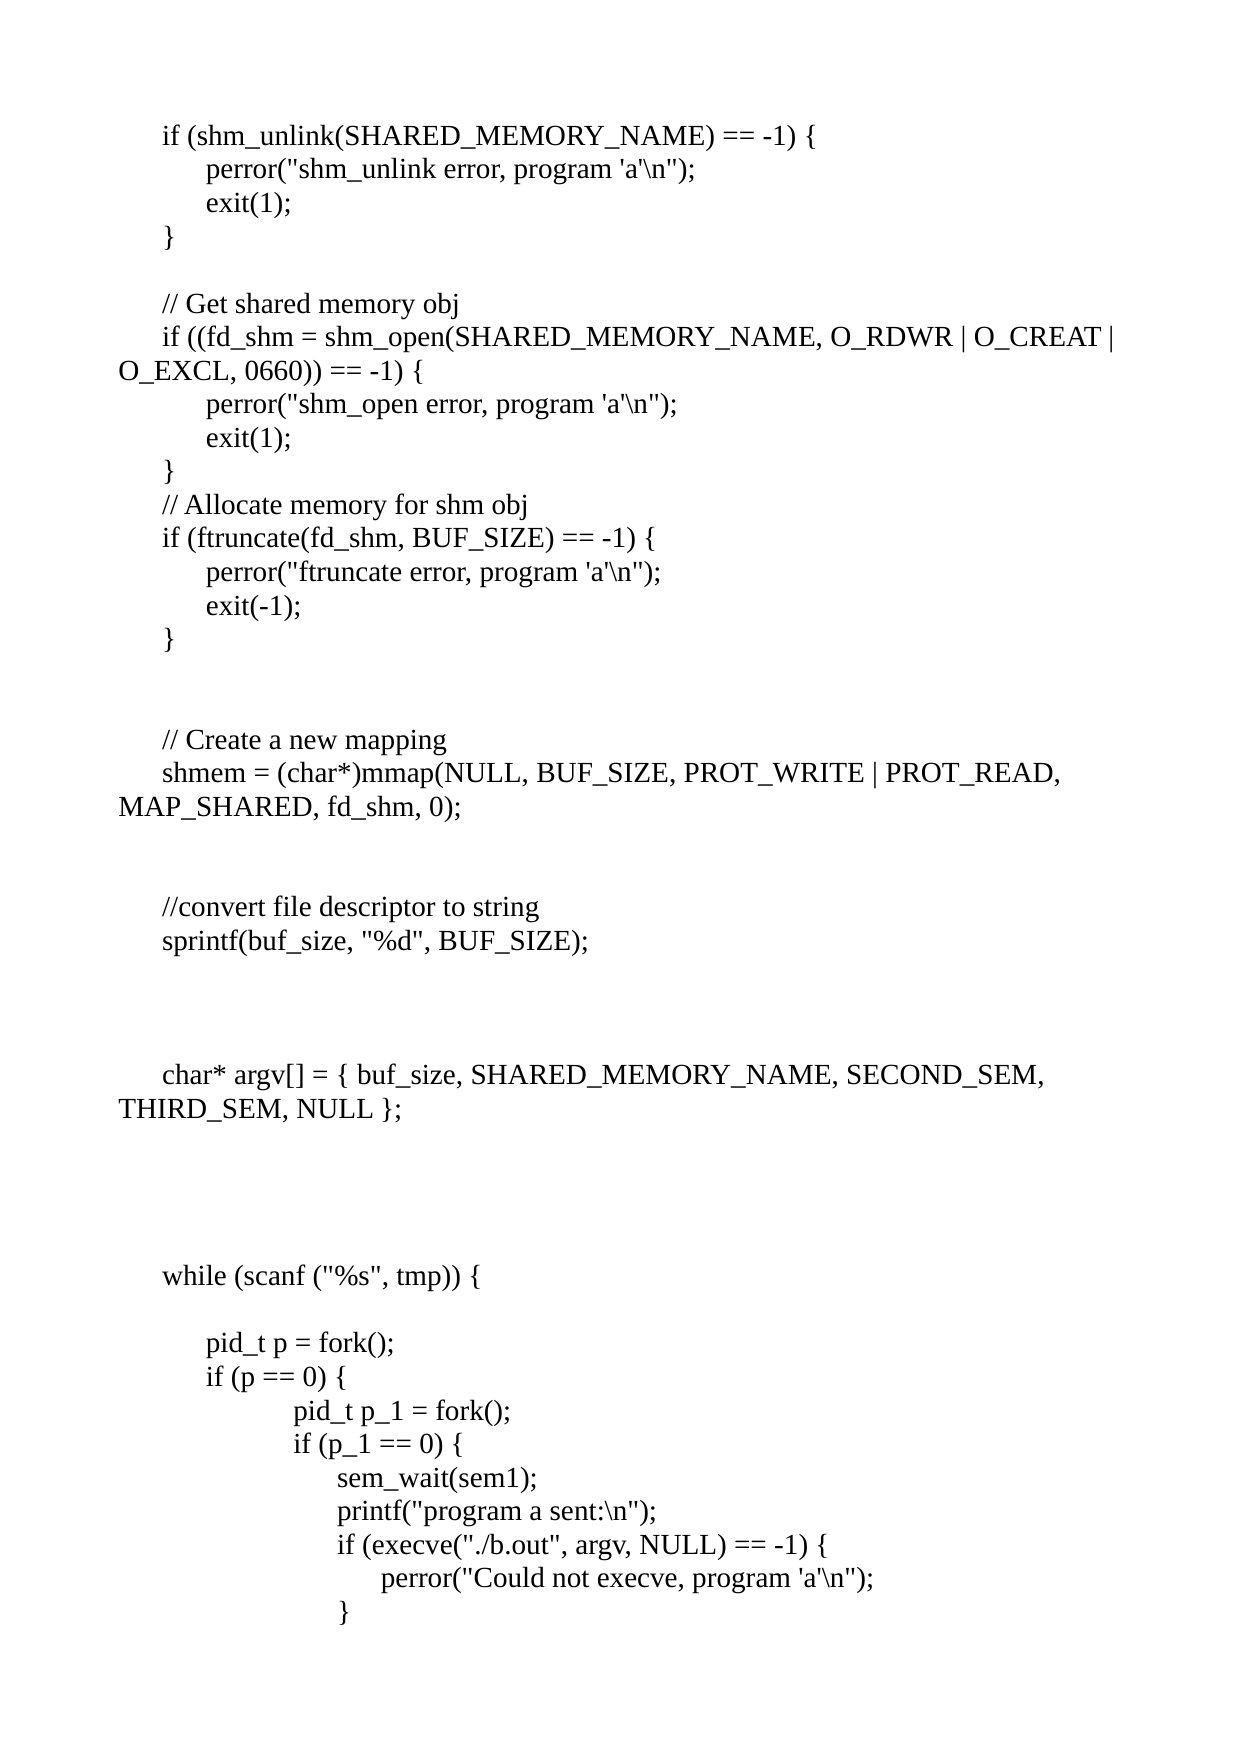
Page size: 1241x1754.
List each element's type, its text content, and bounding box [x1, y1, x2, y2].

text // Create a new mapping [118, 722, 1122, 755]
text if (p == 0) { [118, 1359, 1122, 1393]
text sem_wait(sem1); [118, 1460, 1122, 1493]
text exit(1); [118, 185, 1122, 219]
text perror("Could not execve, program 'a'\n"); [118, 1560, 1122, 1594]
text exit(1); [118, 420, 1122, 453]
text // Allocate memory for shm obj [118, 487, 1122, 521]
text if (execve("./b.out", argv, NULL) == -1) { [118, 1527, 1122, 1560]
text perror("ftruncate error, program 'a'\n"); [118, 554, 1122, 588]
text if (shm_unlink(SHARED_MEMORY_NAME) == -1) { [118, 118, 1122, 152]
text perror("shm_unlink error, program 'a'\n"); [118, 152, 1122, 185]
text // Get shared memory obj [118, 286, 1122, 319]
text } [118, 453, 1122, 487]
text perror("shm_open error, program 'a'\n"); [118, 386, 1122, 420]
text if (p_1 == 0) { [118, 1426, 1122, 1460]
text //convert file descriptor to string [118, 889, 1122, 923]
text while (scanf ("%s", tmp)) { [118, 1258, 1122, 1292]
text } [118, 621, 1122, 655]
text pid_t p_1 = fork(); [118, 1393, 1122, 1426]
text } [118, 219, 1122, 252]
text sprintf(buf_size, "%d", BUF_SIZE); [118, 923, 1122, 957]
text char* argv[] = { buf_size, SHARED_MEMORY_NAME, SECOND_SEM, THIRD_SEM, NULL }; [118, 1057, 1122, 1124]
text shmem = (char*)mmap(NULL, BUF_SIZE, PROT_WRITE | PROT_READ, MAP_SHARED, fd_shm, 0); [118, 755, 1122, 822]
text exit(-1); [118, 588, 1122, 621]
text } [118, 1594, 1122, 1627]
text pid_t p = fork(); [118, 1326, 1122, 1359]
text printf("program a sent:\n"); [118, 1493, 1122, 1527]
text if ((fd_shm = shm_open(SHARED_MEMORY_NAME, O_RDWR | O_CREAT | O_EXCL, 0660)) == -1) { [118, 319, 1122, 386]
text if (ftruncate(fd_shm, BUF_SIZE) == -1) { [118, 521, 1122, 554]
